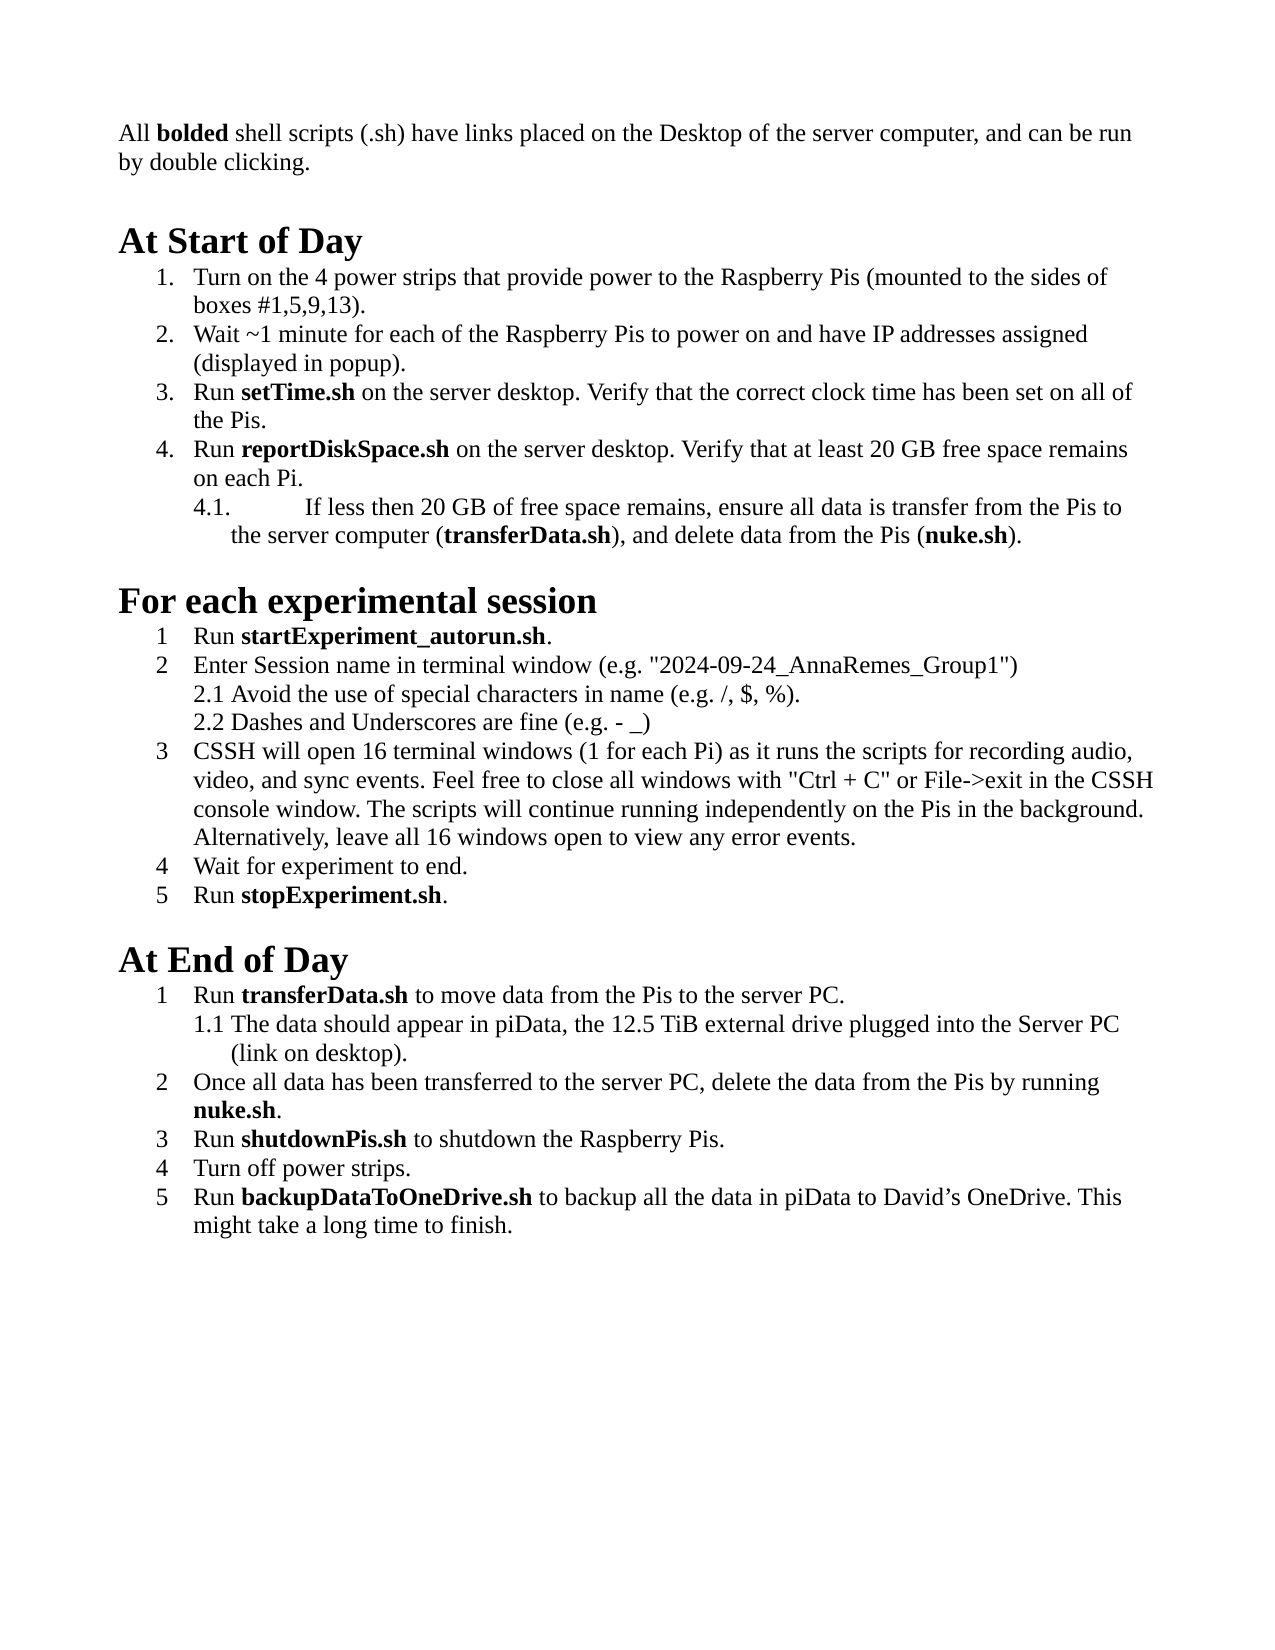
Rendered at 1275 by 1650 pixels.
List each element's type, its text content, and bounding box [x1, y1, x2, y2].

list Run backupDataToOneDrive.sh to backup all the data in piData to David’s OneDrive. This might take a long time to finish. [156, 1182, 1157, 1239]
list If less then 20 GB of free space remains, ensure all data is transfer from the Pis to the server computer (transferData.sh), and delete data from the Pis (nuke.sh). [193, 492, 1157, 549]
list Dashes and Underscores are fine (e.g. - _) [193, 707, 1157, 736]
list Wait ~1 minute for each of the Raspberry Pis to power on and have IP addresses assigned (displayed in popup). [156, 319, 1157, 377]
list Run shutdownPis.sh to shutdown the Raspberry Pis. [156, 1124, 1157, 1153]
list Turn on the 4 power strips that provide power to the Raspberry Pis (mounted to the sides of boxes #1,5,9,13). [156, 262, 1157, 319]
list Run startExperiment_autorun.sh. [156, 621, 1157, 650]
text At End of Day [118, 937, 1157, 981]
list Run stopExperiment.sh. [156, 880, 1157, 909]
text At Start of Day [118, 219, 1157, 262]
list The data should appear in piData, the 12.5 TiB external drive plugged into the Server PC (link on desktop). [193, 1009, 1157, 1067]
list Run reportDiskSpace.sh on the server desktop. Verify that at least 20 GB free space remains on each Pi. [156, 434, 1157, 492]
list Run setTime.sh on the server desktop. Verify that the correct clock time has been set on all of the Pis. [156, 377, 1157, 434]
list Wait for experiment to end. [156, 851, 1157, 880]
list Avoid the use of special characters in name (e.g. /, $, %). [193, 679, 1157, 707]
list Enter Session name in terminal window (e.g. "2024-09-24_AnnaRemes_Group1") [156, 650, 1157, 679]
text For each experimental session [118, 578, 1157, 621]
list Once all data has been transferred to the server PC, delete the data from the Pis by running nuke.sh. [156, 1067, 1157, 1124]
text All bolded shell scripts (.sh) have links placed on the Desktop of the server computer, and can be run by double clicking. [118, 118, 1157, 176]
list Turn off power strips. [156, 1153, 1157, 1182]
list Run transferData.sh to move data from the Pis to the server PC. [156, 981, 1157, 1009]
list CSSH will open 16 terminal windows (1 for each Pi) as it runs the scripts for recording audio, video, and sync events. Feel free to close all windows with "Ctrl + C" or File->exit in the CSSH console window. The scripts will continue running independently on the Pis in the background. Alternatively, leave all 16 windows open to view any error events. [156, 736, 1157, 851]
